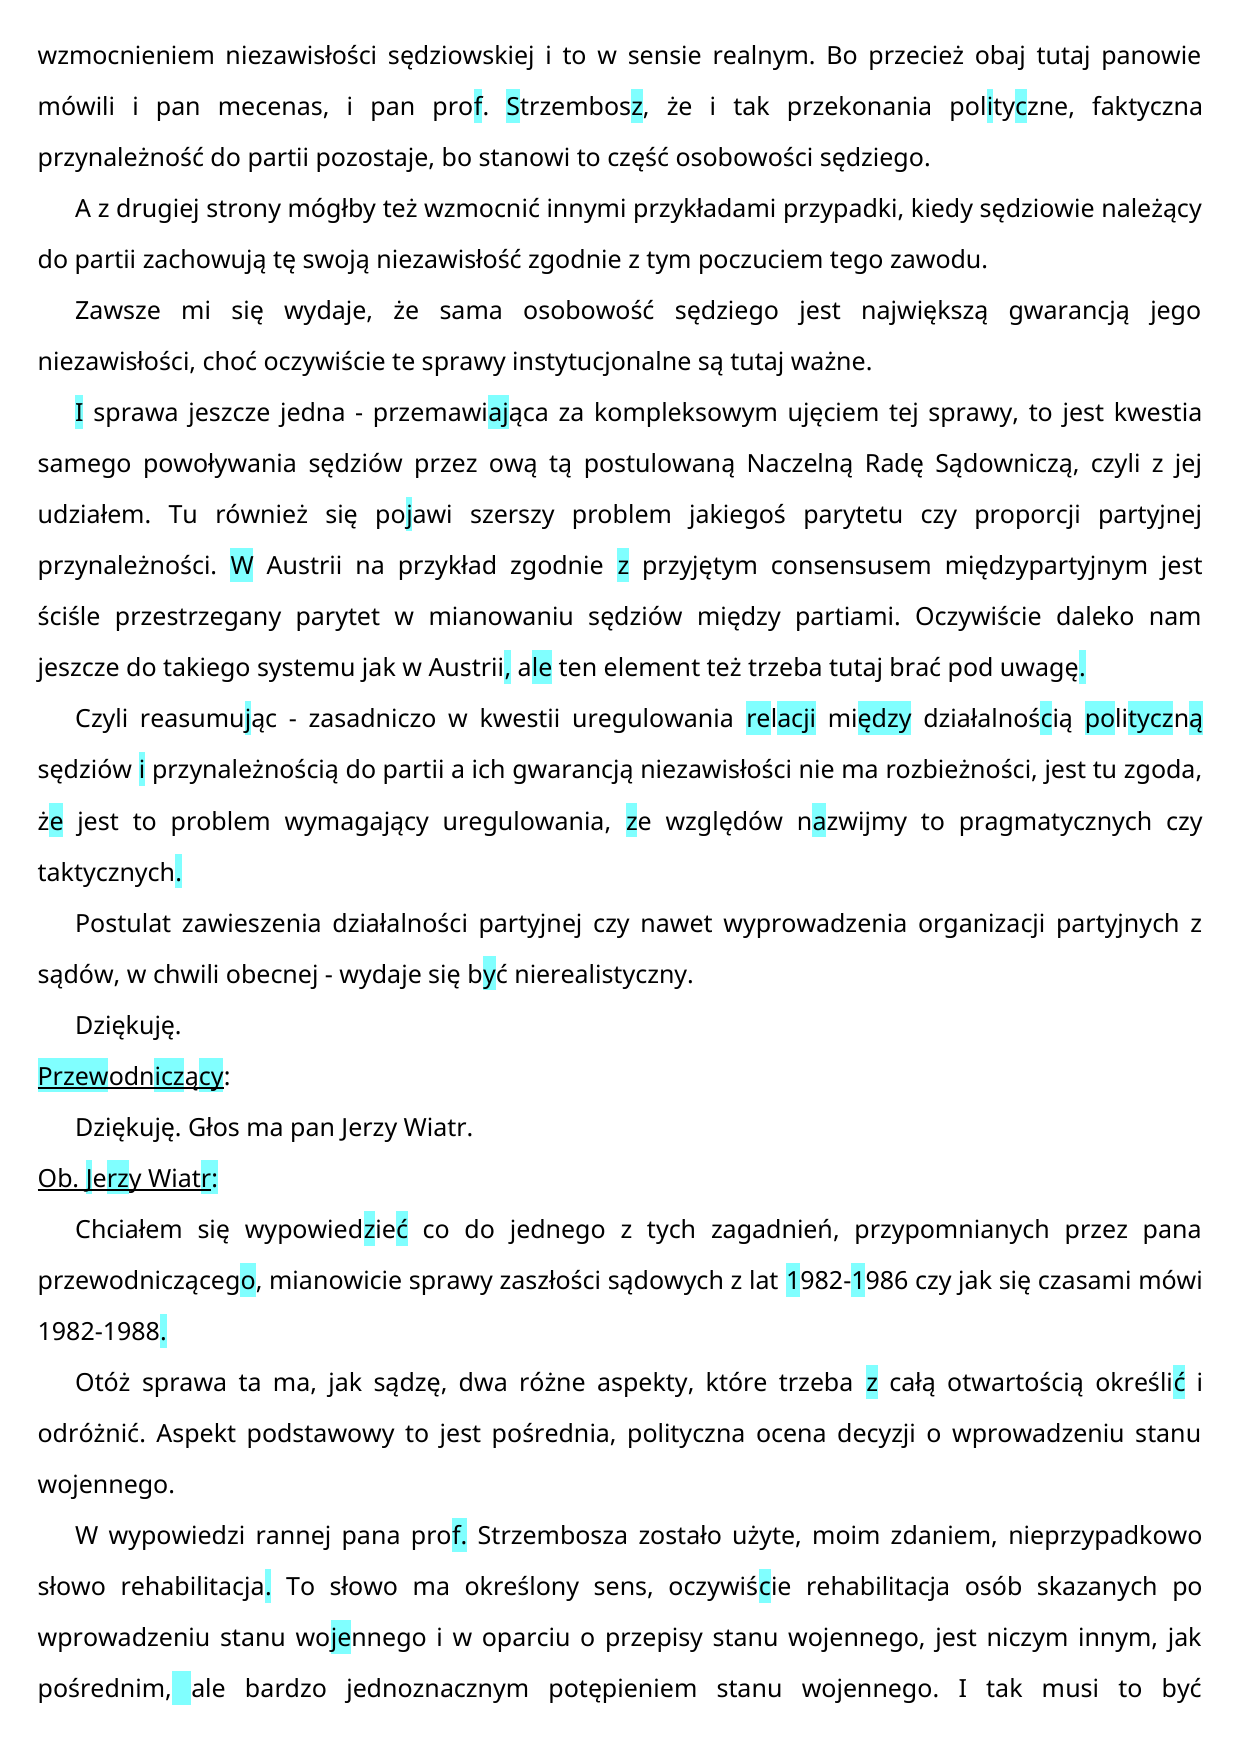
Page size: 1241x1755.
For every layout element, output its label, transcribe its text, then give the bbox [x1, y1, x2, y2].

text I sprawa jeszcze jedna - przemawiająca za kompleksowym ujęciem tej sprawy, to jest kwestia samego powoływania sędziów przez ową tą postulowaną Naczelną Radę Sądowniczą, czyli z jej udziałem. Tu również się pojawi szerszy problem jakiegoś parytetu czy proporcji partyjnej przynależności. W Austrii na przykład zgodnie z przyjętym consensusem międzypartyjnym jest ściśle przestrzegany parytet w mianowaniu sędziów między partiami. Oczywiście daleko nam jeszcze do takiego systemu jak w Austrii, ale ten element też trzeba tutaj brać pod uwagę. [37, 395, 1203, 684]
text Postulat zawieszenia działalności partyjnej czy nawet wyprowadzenia organizacji partyjnych z sądów, w chwili obecnej - wydaje się być nierealistyczny. [37, 905, 1203, 990]
text Otóż sprawa ta ma, jak sądzę, dwa różne aspekty, które trzeba z całą otwartością określić i odróżnić. Aspekt podstawowy to jest pośrednia, polityczna ocena decyzji o wprowadzeniu stanu wojennego. [37, 1364, 1203, 1501]
text Przewodniczący: [37, 1058, 1203, 1092]
text Dziękuję. Głos ma pan Jerzy Wiatr. [37, 1109, 1203, 1143]
text W wypowiedzi rannej pana prof. Strzembosza zostało użyte, moim zdaniem, nieprzypadkowo słowo rehabilitacja. To słowo ma określony sens, oczywiście rehabilitacja osób skazanych po wprowadzeniu stanu wojennego i w oparciu o przepisy stanu wojennego, jest niczym innym, jak pośrednim, ale bardzo jednoznacznym potępieniem stanu wojennego. I tak musi to być [37, 1518, 1203, 1705]
text Dziękuję. [37, 1007, 1203, 1041]
text Chciałem się wypowiedzieć co do jednego z tych zagadnień, przypomnianych przez pana przewodniczącego, mianowicie sprawy zaszłości sądowych z lat 1982-1986 czy jak się czasami mówi 1982-1988. [37, 1211, 1203, 1348]
text Zawsze mi się wydaje, że sama osobowość sędziego jest największą gwarancją jego niezawisłości, choć oczywiście te sprawy instytucjonalne są tutaj ważne. [37, 293, 1203, 378]
text wzmocnieniem niezawisłości sędziowskiej i to w sensie realnym. Bo przecież obaj tutaj panowie mówili i pan mecenas, i pan prof. Strzembosz, że i tak przekonania polityczne, faktyczna przynależność do partii pozostaje, bo stanowi to część osobowości sędziego. [37, 37, 1203, 174]
text Ob. Jerzy Wiatr: [37, 1160, 1203, 1194]
text Czyli reasumując - zasadniczo w kwestii uregulowania relacji między działalnością polityczną sędziów i przynależnością do partii a ich gwarancją niezawisłości nie ma rozbieżności, jest tu zgoda, że jest to problem wymagający uregulowania, ze względów nazwijmy to pragmatycznych czy taktycznych. [37, 701, 1203, 888]
text A z drugiej strony mógłby też wzmocnić innymi przykładami przypadki, kiedy sędziowie należący do partii zachowują tę swoją niezawisłość zgodnie z tym poczuciem tego zawodu. [37, 191, 1203, 276]
